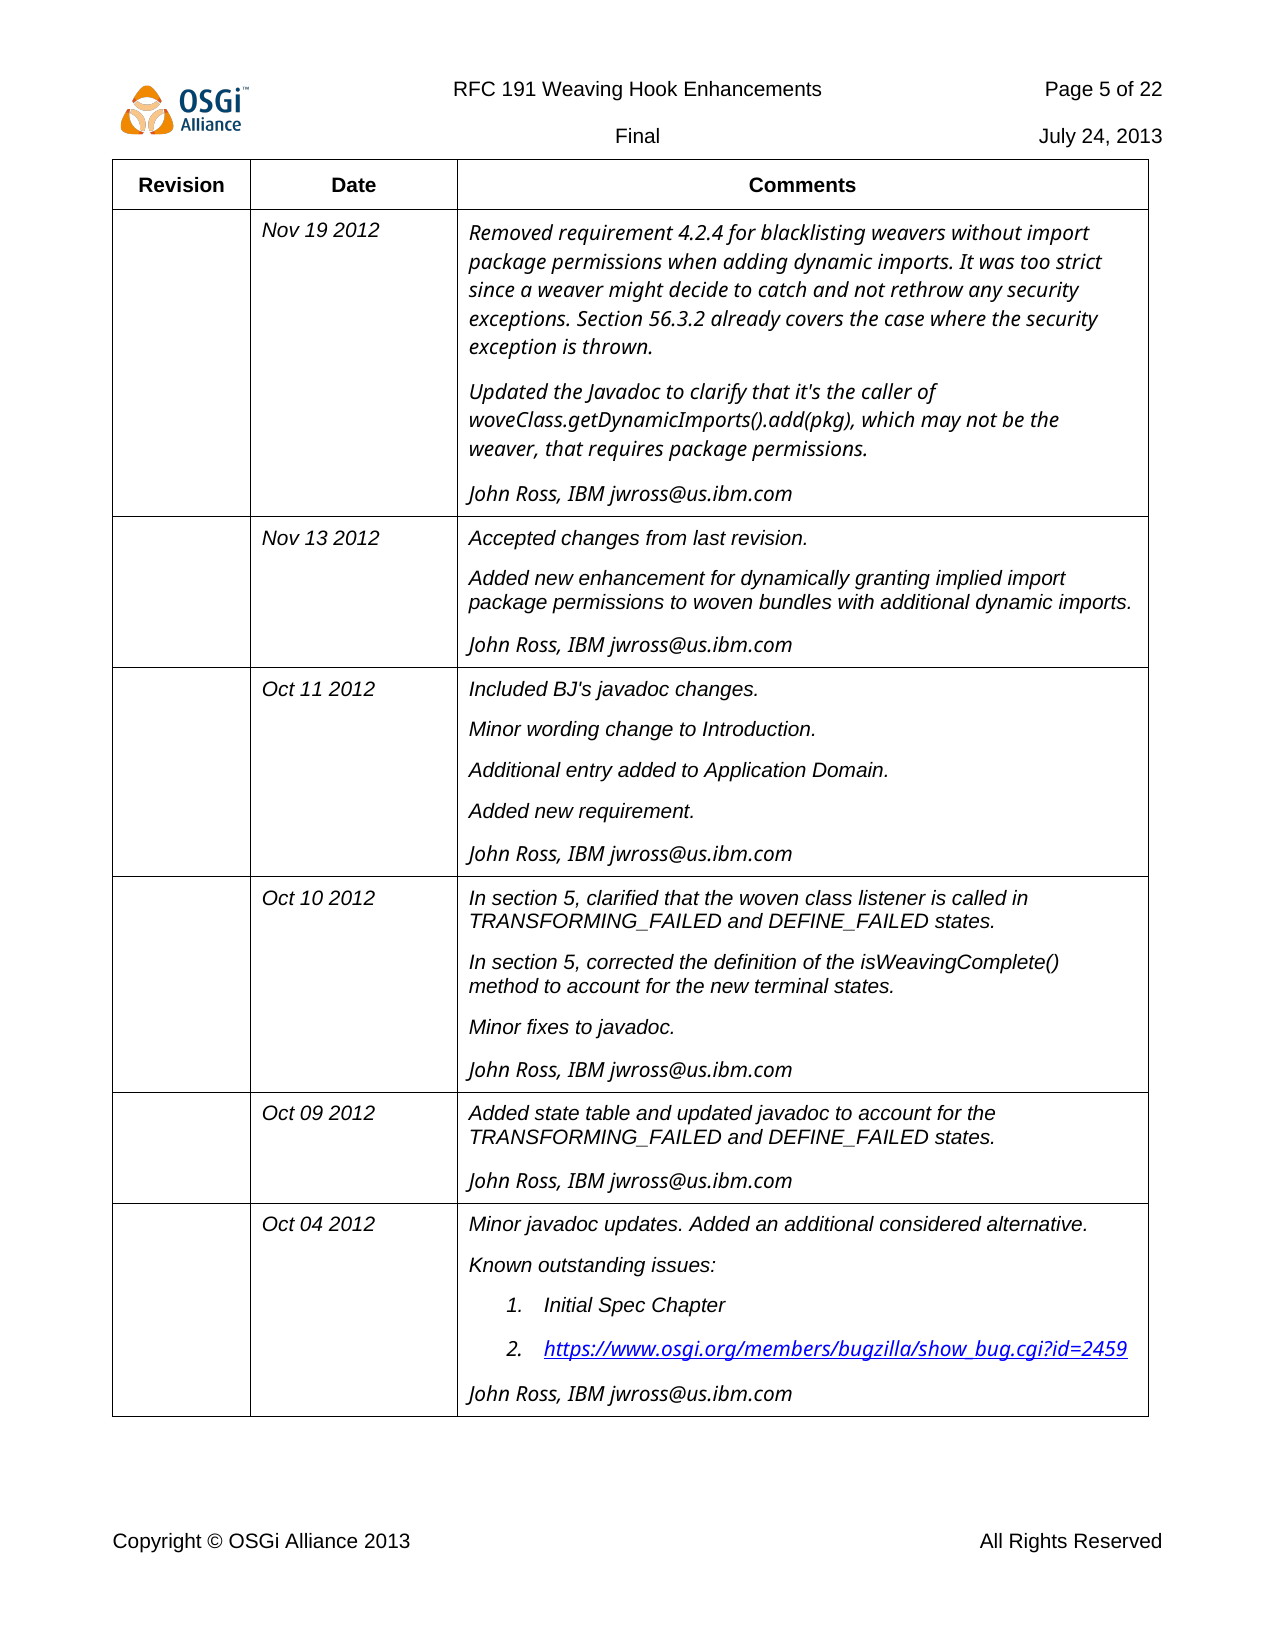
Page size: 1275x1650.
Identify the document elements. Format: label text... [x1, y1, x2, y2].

table_cell [113, 668, 250, 876]
table_cell [113, 210, 250, 516]
table_cell Minor javadoc updates. Added an additional considered alternative. Known outstanding issues: Initial Spec Chapter https://www.osgi.org/members/bugzilla/show_bug.cgi?id=2459 John Ross, IBM jwross@us.ibm.com [458, 1204, 1148, 1416]
table_cell Nov 13 2012 [251, 517, 457, 667]
table_header Date [251, 160, 457, 209]
table_cell Oct 10 2012 [251, 877, 457, 1092]
table_header Revision [113, 160, 250, 209]
table_cell In section 5, clarified that the woven class listener is called in TRANSFORMING_FAILED and DEFINE_FAILED states. In section 5, corrected the definition of the isWeavingComplete() method to account for the new terminal states. Minor fixes to javadoc. John Ross, IBM jwross@us.ibm.com [458, 877, 1148, 1092]
table_cell Accepted changes from last revision. Added new enhancement for dynamically granting implied import package permissions to woven bundles with additional dynamic imports. John Ross, IBM jwross@us.ibm.com [458, 517, 1148, 667]
table_cell Nov 19 2012 [251, 210, 457, 516]
table_header Comments [458, 160, 1148, 209]
table_cell [113, 1093, 250, 1203]
table_cell Oct 04 2012 [251, 1204, 457, 1416]
picture [113, 78, 257, 142]
table_cell Oct 11 2012 [251, 668, 457, 876]
table_cell [113, 1204, 250, 1416]
table_cell [113, 877, 250, 1092]
table_cell Added state table and updated javadoc to account for the TRANSFORMING_FAILED and DEFINE_FAILED states. John Ross, IBM jwross@us.ibm.com [458, 1093, 1148, 1203]
table_cell Included BJ's javadoc changes. Minor wording change to Introduction. Additional entry added to Application Domain. Added new requirement. John Ross, IBM jwross@us.ibm.com [458, 668, 1148, 876]
table_cell Removed requirement 4.2.4 for blacklisting weavers without import package permissions when adding dynamic imports. It was too strict since a weaver might decide to catch and not rethrow any security exceptions. Section 56.3.2 already covers the case where the security exception is thrown. Updated the Javadoc to clarify that it's the caller of woveClass.getDynamicImports().add(pkg), which may not be the weaver, that requires package permissions. John Ross, IBM jwross@us.ibm.com [458, 210, 1148, 516]
table_cell [113, 517, 250, 667]
table_cell Oct 09 2012 [251, 1093, 457, 1203]
